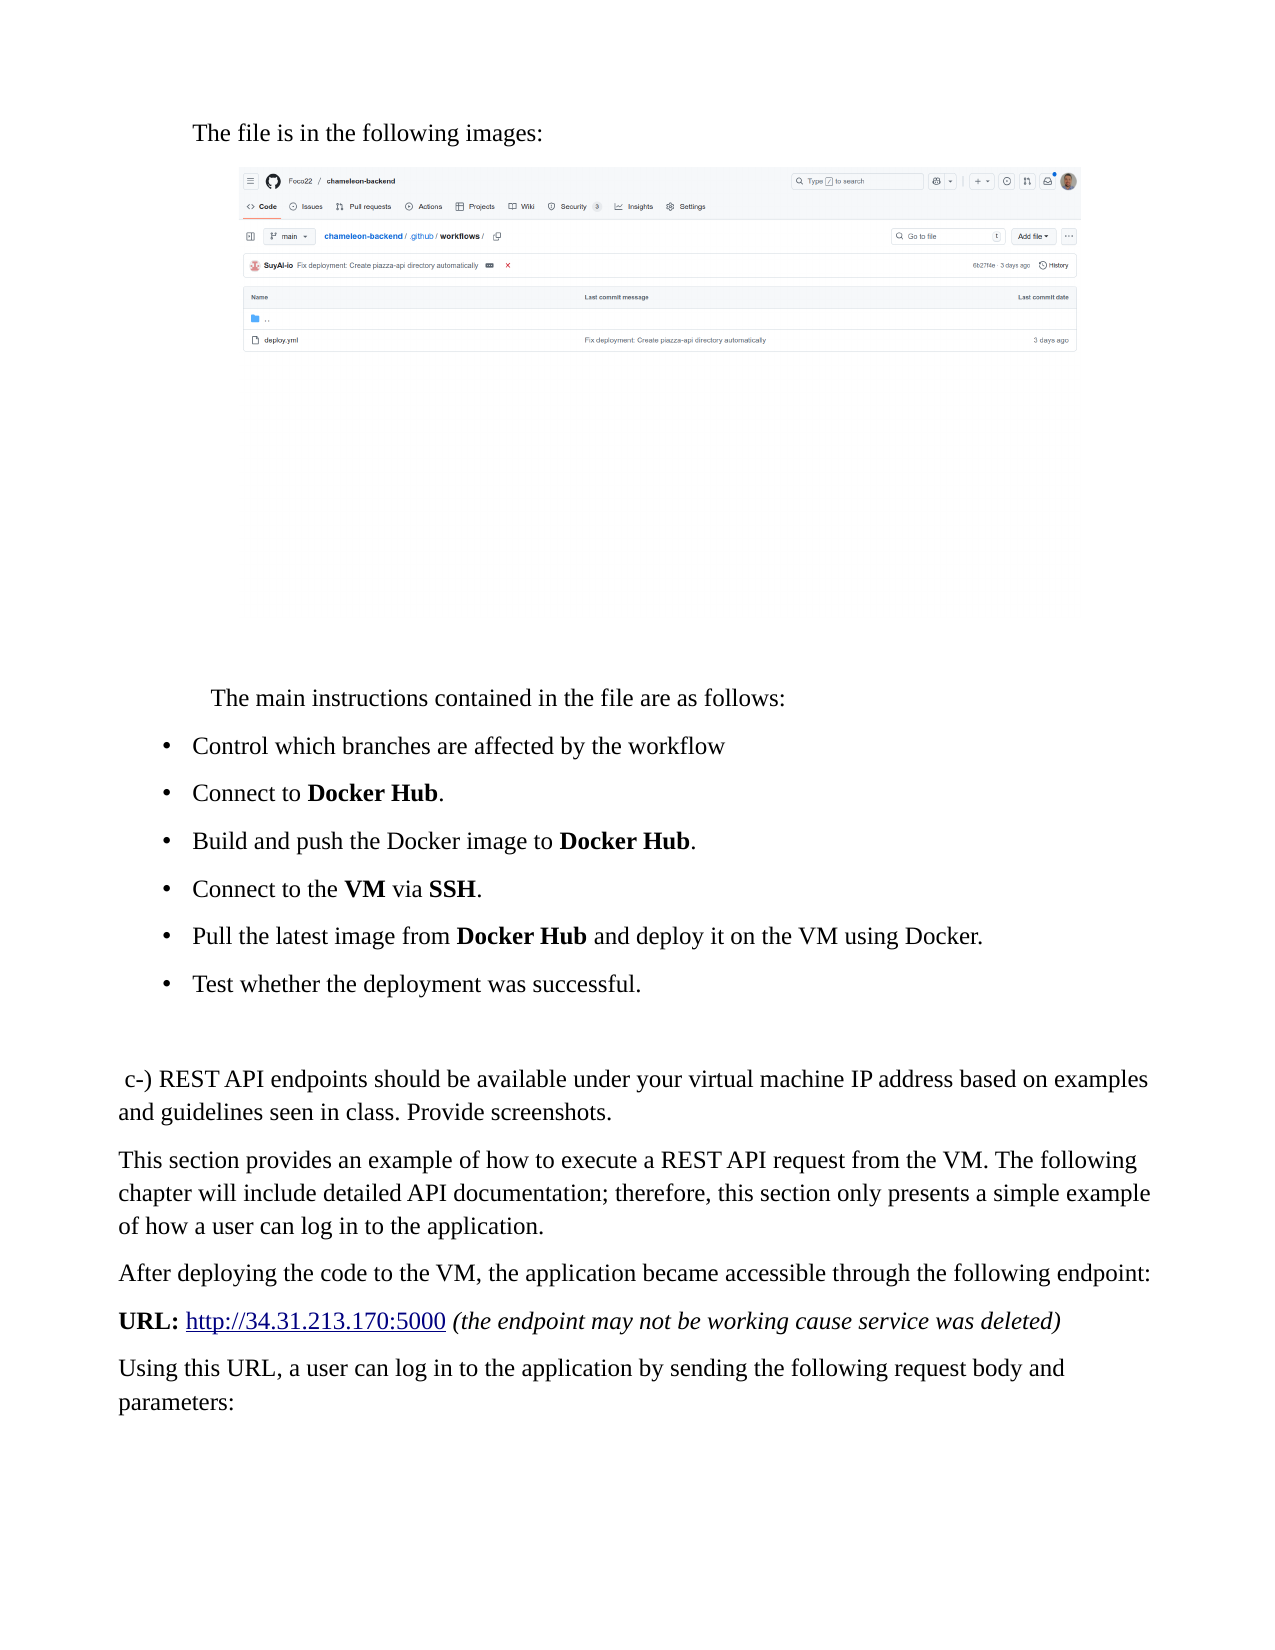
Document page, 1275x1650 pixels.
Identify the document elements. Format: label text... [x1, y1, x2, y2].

text The main instructions contained in the file are as follows: [118, 683, 1157, 712]
list Connect to the VM via SSH. [162, 874, 1157, 902]
list Connect to Docker Hub. [162, 778, 1157, 807]
text After deploying the code to the VM, the application became accessible through the following endpoint: [118, 1258, 1157, 1287]
text This section provides an example of how to execute a REST API request from the VM. The following chapter will include detailed API documentation; therefore, this section only presents a simple example of how a user can log in to the application. [118, 1145, 1157, 1239]
list Control which branches are affected by the workflow [162, 731, 1157, 759]
picture [238, 167, 1081, 618]
text The file is in the following images: [118, 118, 1157, 147]
text URL: http://34.31.213.170:5000 (the endpoint may not be working cause service was deleted) [118, 1306, 1157, 1335]
text c-) REST API endpoints should be available under your virtual machine IP address based on examples and guidelines seen in class. Provide screenshots. [118, 1064, 1157, 1126]
list Test whether the deployment was successful. [162, 969, 1157, 998]
text Using this URL, a user can log in to the application by sending the following request body and parameters: [118, 1353, 1157, 1415]
list Pull the latest image from Docker Hub and deploy it on the VM using Docker. [162, 921, 1157, 950]
list Build and push the Docker image to Docker Hub. [162, 826, 1157, 855]
